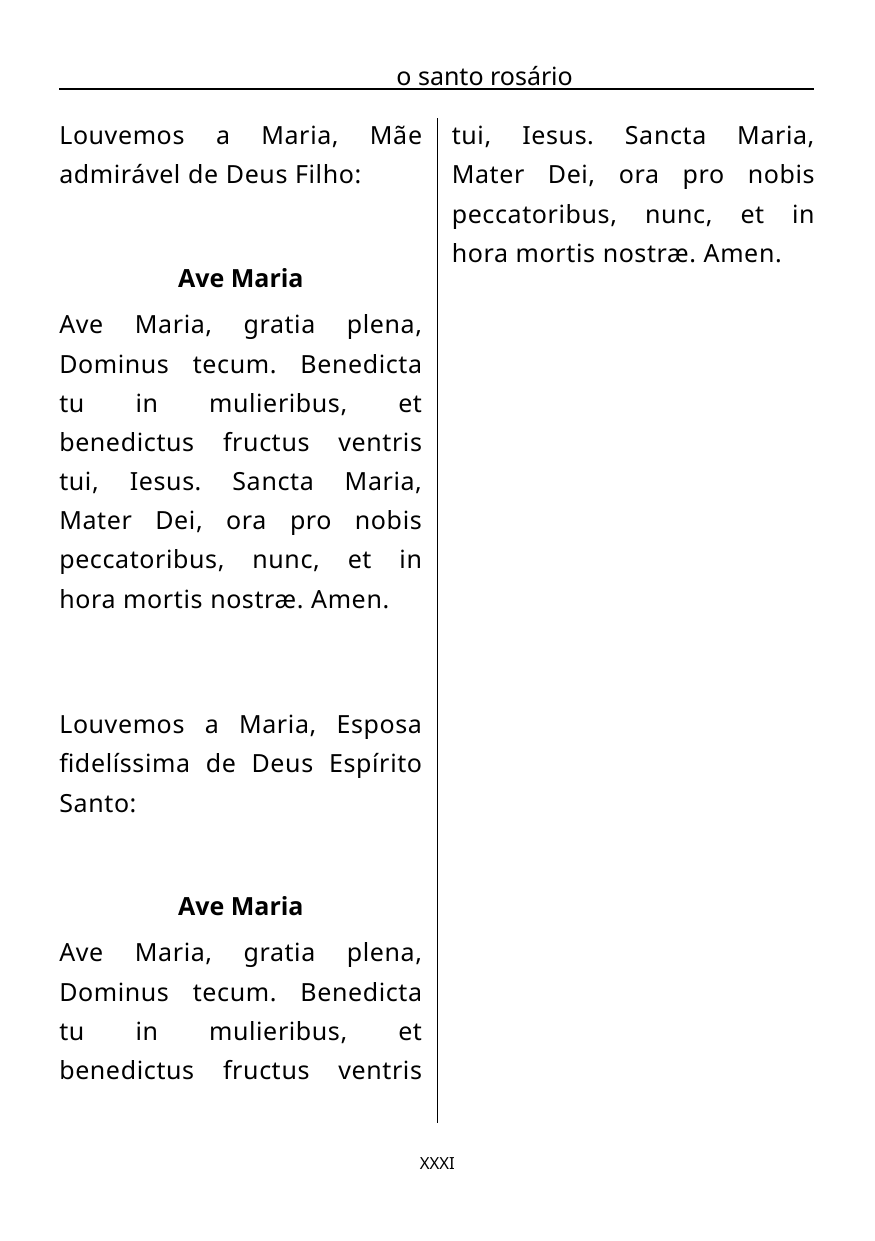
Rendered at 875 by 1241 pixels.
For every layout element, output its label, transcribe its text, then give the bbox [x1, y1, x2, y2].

text Louvemos a Maria, Mãe admirável de Deus Filho: [59, 118, 422, 191]
text Ave Maria, gratia plena, Dominus tecum. Benedicta tu in mulieribus, et benedictus fructus ventris [59, 935, 422, 1087]
text Ave Maria [59, 261, 422, 294]
text Ave Maria [59, 888, 422, 923]
text tui, Iesus. Sancta Maria, Mater Dei, ora pro nobis peccatoribus, nunc, et in hora mortis nostræ. Amen. [452, 118, 815, 269]
text Louvemos a Maria, Esposa fidelíssima de Deus Espírito Santo: [59, 707, 422, 819]
text Ave Maria, gratia plena, Dominus tecum. Benedicta tu in mulieribus, et benedictus fructus ventris tui, Iesus. Sancta Maria, Mater Dei, ora pro nobis peccatoribus, nunc, et in hora mortis nostræ. Amen. [59, 307, 422, 615]
